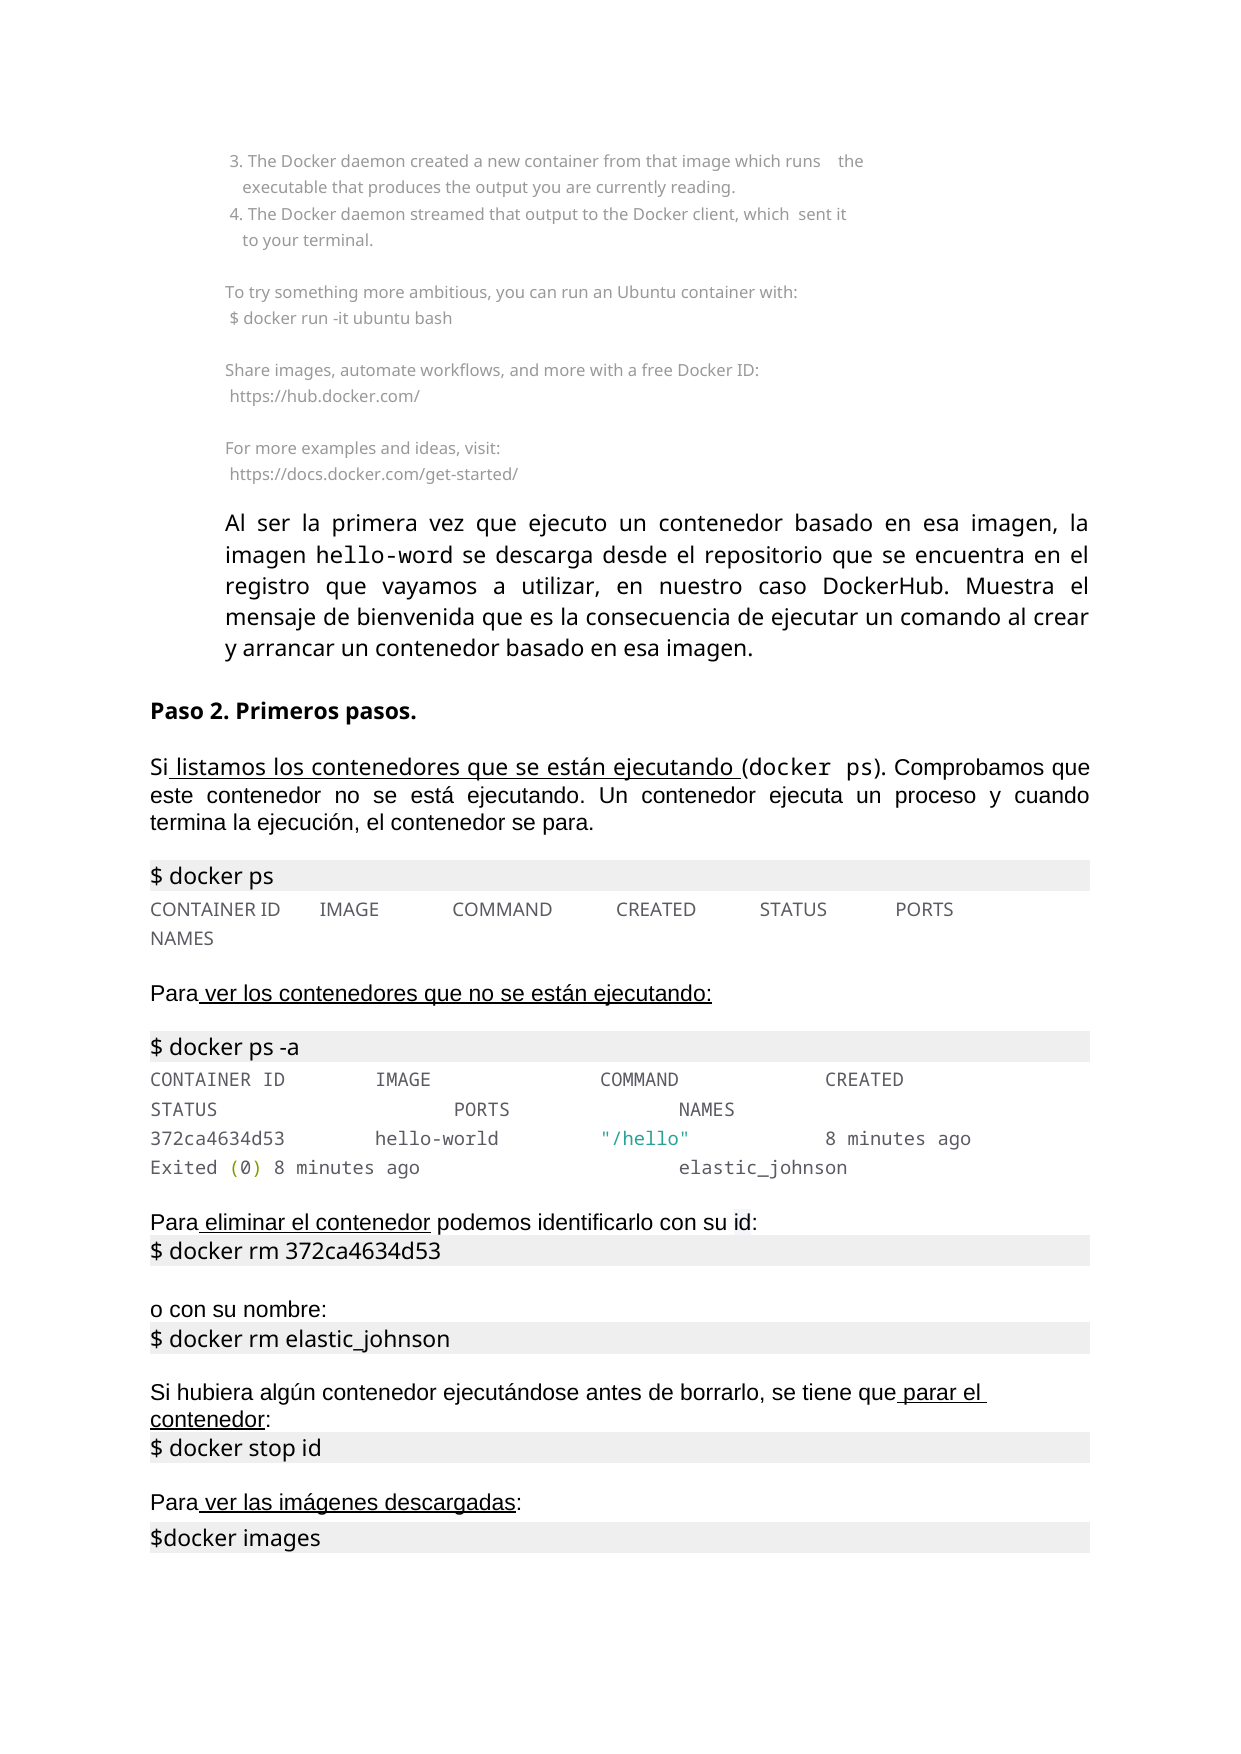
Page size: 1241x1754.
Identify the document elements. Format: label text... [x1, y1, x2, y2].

text Share images, automate workflows, and more with a free Docker ID: [225, 358, 1090, 381]
text $ docker ps -a [150, 1031, 1090, 1062]
text CONTAINER ID IMAGE COMMAND CREATED STATUS PORTS NAMES [150, 896, 1090, 951]
text to your terminal. [225, 228, 1090, 251]
text $ docker ps [150, 860, 1090, 891]
text $ docker rm elastic_johnson [150, 1322, 1090, 1354]
text o con su nombre: [150, 1296, 1090, 1322]
text For more examples and ideas, visit: [225, 436, 1090, 459]
text https://docs.docker.com/get-started/ [225, 462, 1090, 485]
subtitle Para ver las imágenes descargadas: [150, 1489, 1090, 1515]
text Paso 2. Primeros pasos. [150, 695, 1090, 726]
text 4. The Docker daemon streamed that output to the Docker client, which sent it [225, 202, 1090, 225]
text https://hub.docker.com/ [225, 384, 1090, 407]
text executable that produces the output you are currently reading. [225, 176, 1090, 199]
text $docker images [150, 1522, 1090, 1553]
text 372ca4634d53 hello-world "/hello" 8 minutes ago Exited (0) 8 minutes ago elastic_johnson [150, 1125, 1090, 1180]
text $ docker rm 372ca4634d53 [150, 1235, 1090, 1266]
text Al ser la primera vez que ejecuto un contenedor basado en esa imagen, la imagen hello-word se descarga desde el repositorio que se encuentra en el registro que vayamos a utilizar, en nuestro caso DockerHub. Muestra el mensaje de bienvenida que es la consecuencia de ejecutar un comando al crear y arrancar un contenedor basado en esa imagen. [225, 507, 1090, 663]
text Para ver los contenedores que no se están ejecutando: [150, 979, 1090, 1006]
text 3. The Docker daemon created a new container from that image which runs the [225, 150, 1090, 173]
text To try something more ambitious, you can run an Ubuntu container with: [225, 280, 1090, 303]
text Si hubiera algún contenedor ejecutándose antes de borrarlo, se tiene que parar el contenedor: [150, 1379, 1090, 1432]
text $ docker stop id [150, 1432, 1090, 1463]
text Para eliminar el contenedor podemos identificarlo con su id: [150, 1209, 1090, 1235]
text CONTAINER ID IMAGE COMMAND CREATED STATUS PORTS NAMES [150, 1067, 1090, 1122]
text $ docker run -it ubuntu bash [225, 306, 1090, 329]
text Si listamos los contenedores que se están ejecutando (docker ps). Comprobamos que este contenedor no se está ejecutando. Un contenedor ejecuta un proceso y cuando termina la ejecución, el contenedor se para. [150, 751, 1090, 835]
